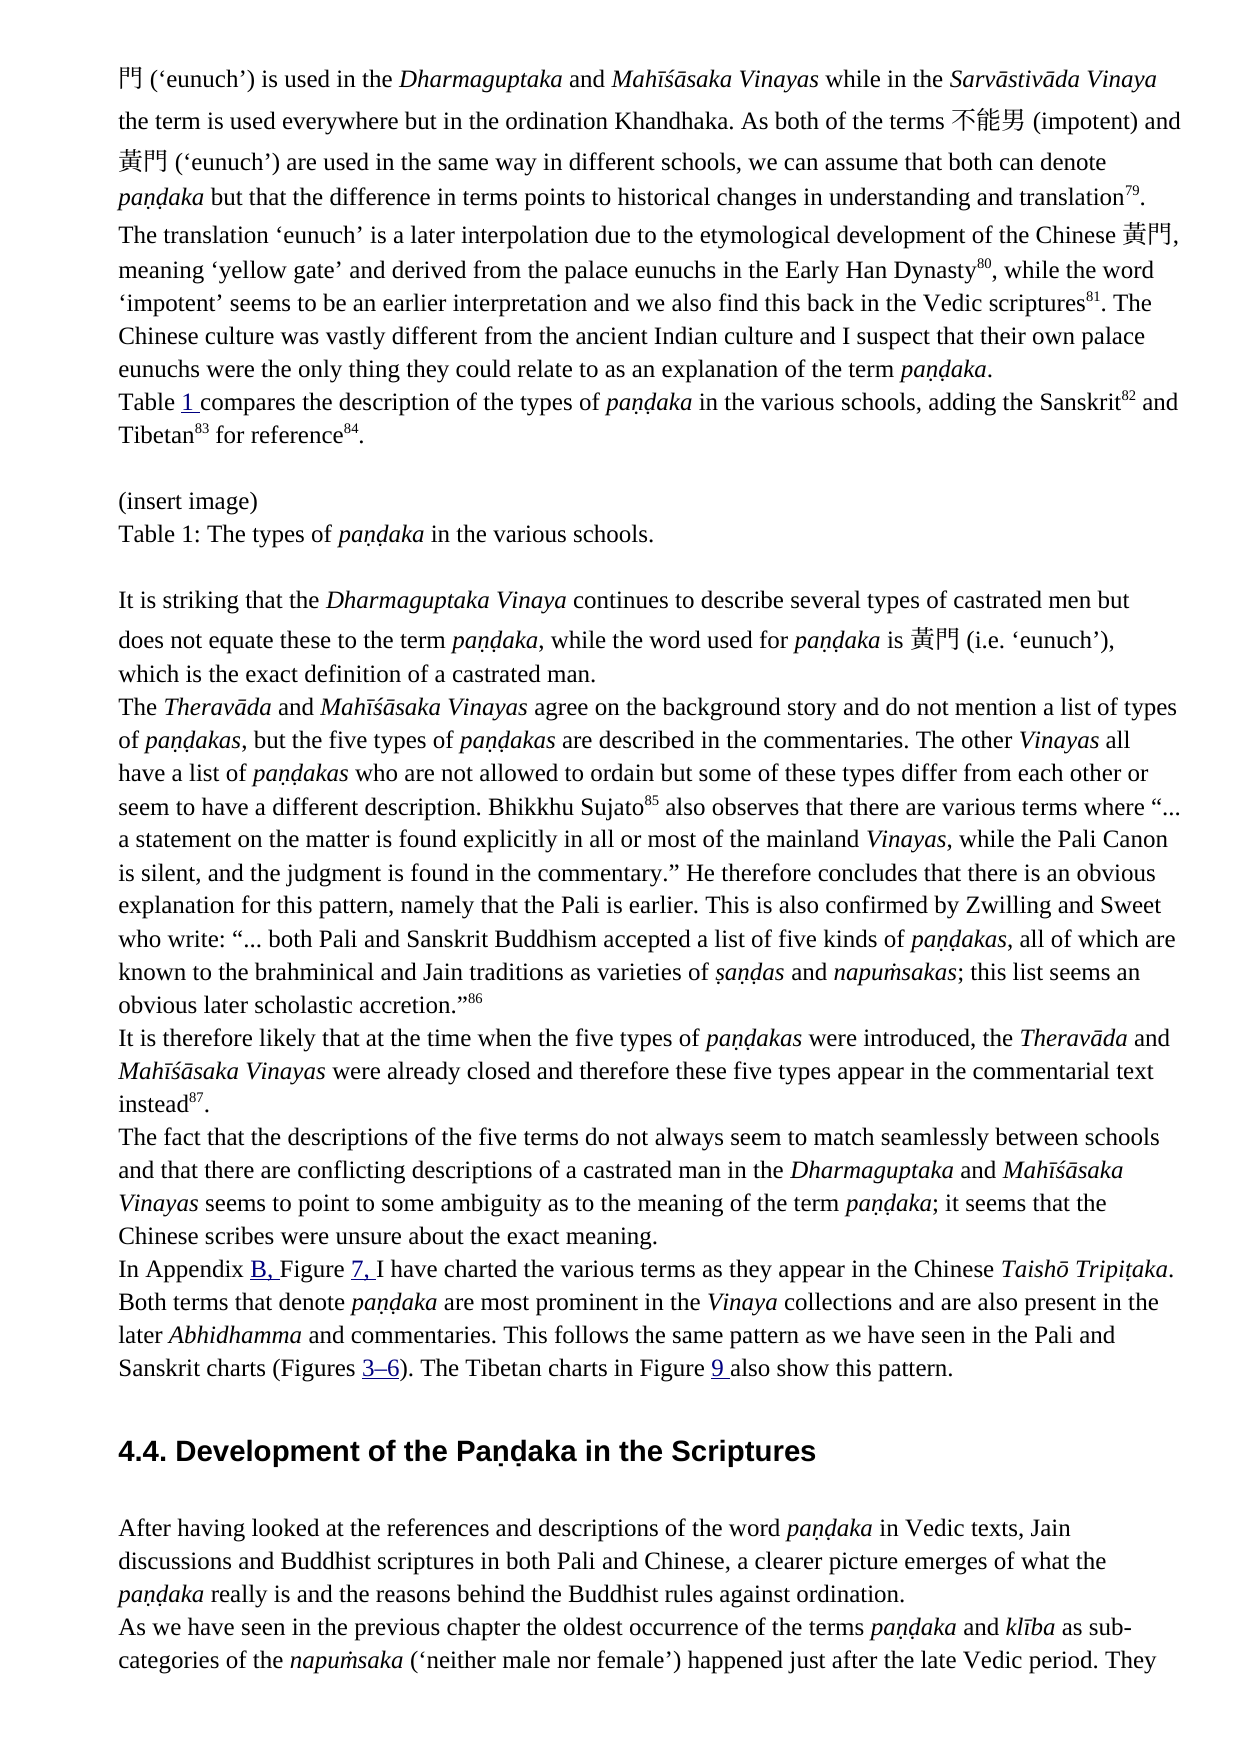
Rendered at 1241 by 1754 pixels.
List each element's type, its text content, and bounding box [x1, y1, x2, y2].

text As we have seen in the previous chapter the oldest occurrence of the terms paṇḍaka and klība as sub-categories of the napuṁsaka (‘neither male nor female’) happened just after the late Vedic period. They [118, 1612, 1181, 1674]
text (insert image) [118, 486, 1181, 515]
text In Appendix B, Figure 7, I have charted the various terms as they appear in the Chinese Taishō Tripiṭaka. Both terms that denote paṇḍaka are most prominent in the Vinaya collections and are also present in the later Abhidhamma and commentaries. This follows the same pattern as we have seen in the Pali and Sanskrit charts (Figures 3–6). The Tibetan charts in Figure 9 also show this pattern. [118, 1254, 1181, 1382]
text It is therefore likely that at the time when the five types of paṇḍakas were introduced, the Theravāda and Mahīśāsaka Vinayas were already closed and therefore these five types appear in the commentarial text instead. [118, 1023, 1181, 1117]
text It is striking that the Dharmaguptaka Vinaya continues to describe several types of castrated men but does not equate these to the term paṇḍaka, while the word used for paṇḍaka is 黃門 (i.e. ‘eunuch’), which is the exact definition of a castrated man. [118, 585, 1181, 688]
text 門 (‘eunuch’) is used in the Dharmaguptaka and Mahīśāsaka Vinayas while in the Sarvāstivāda Vinaya the term is used everywhere but in the ordination Khandhaka. As both of the terms 不能男 (impotent) and 黃門 (‘eunuch’) are used in the same way in different schools, we can assume that both can denote paṇḍaka but that the difference in terms points to historical changes in understanding and translation. [118, 59, 1181, 211]
text The translation ‘eunuch’ is a later interpolation due to the etymological development of the Chinese 黃門, meaning ‘yellow gate’ and derived from the palace eunuchs in the Early Han Dynasty, while the word ‘impotent’ seems to be an earlier interpretation and we also find this back in the Vedic scriptures. The Chinese culture was vastly different from the ancient Indian culture and I suspect that their own palace eunuchs were the only thing they could relate to as an explanation of the term paṇḍaka. [118, 215, 1181, 383]
text Table 1 compares the description of the types of paṇḍaka in the various schools, adding the Sanskrit and Tibetan for reference. [118, 387, 1181, 449]
text Table 1: The types of paṇḍaka in the various schools. [118, 519, 1181, 548]
text The fact that the descriptions of the five terms do not always seem to match seamlessly between schools and that there are conflicting descriptions of a castrated man in the Dharmaguptaka and Mahīśāsaka Vinayas seems to point to some ambiguity as to the meaning of the term paṇḍaka; it seems that the Chinese scribes were unsure about the exact meaning. [118, 1122, 1181, 1249]
text The Theravāda and Mahīśāsaka Vinayas agree on the background story and do not mention a list of types of paṇḍakas, but the five types of paṇḍakas are described in the commentaries. The other Vinayas all have a list of paṇḍakas who are not allowed to ordain but some of these types differ from each other or seem to have a different description. Bhikkhu Sujato also observes that there are various terms where “... a statement on the matter is found explicitly in all or most of the mainland Vinayas, while the Pali Canon is silent, and the judgment is found in the commentary.” He therefore concludes that there is an obvious explanation for this pattern, namely that the Pali is earlier. This is also confirmed by Zwilling and Sweet who write: “... both Pali and Sanskrit Buddhism accepted a list of five kinds of paṇḍakas, all of which are known to the brahminical and Jain traditions as varieties of ṣaṇḍas and napuṁsakas; this list seems an obvious later scholastic accretion.” [118, 692, 1181, 1018]
text After having looked at the references and descriptions of the word paṇḍaka in Vedic texts, Jain discussions and Buddhist scriptures in both Pali and Chinese, a clearer picture emerges of what the paṇḍaka really is and the reasons behind the Buddhist rules against ordination. [118, 1513, 1181, 1608]
subtitle 4.4. Development of the Paṇḍaka in the Scriptures [118, 1433, 1181, 1467]
